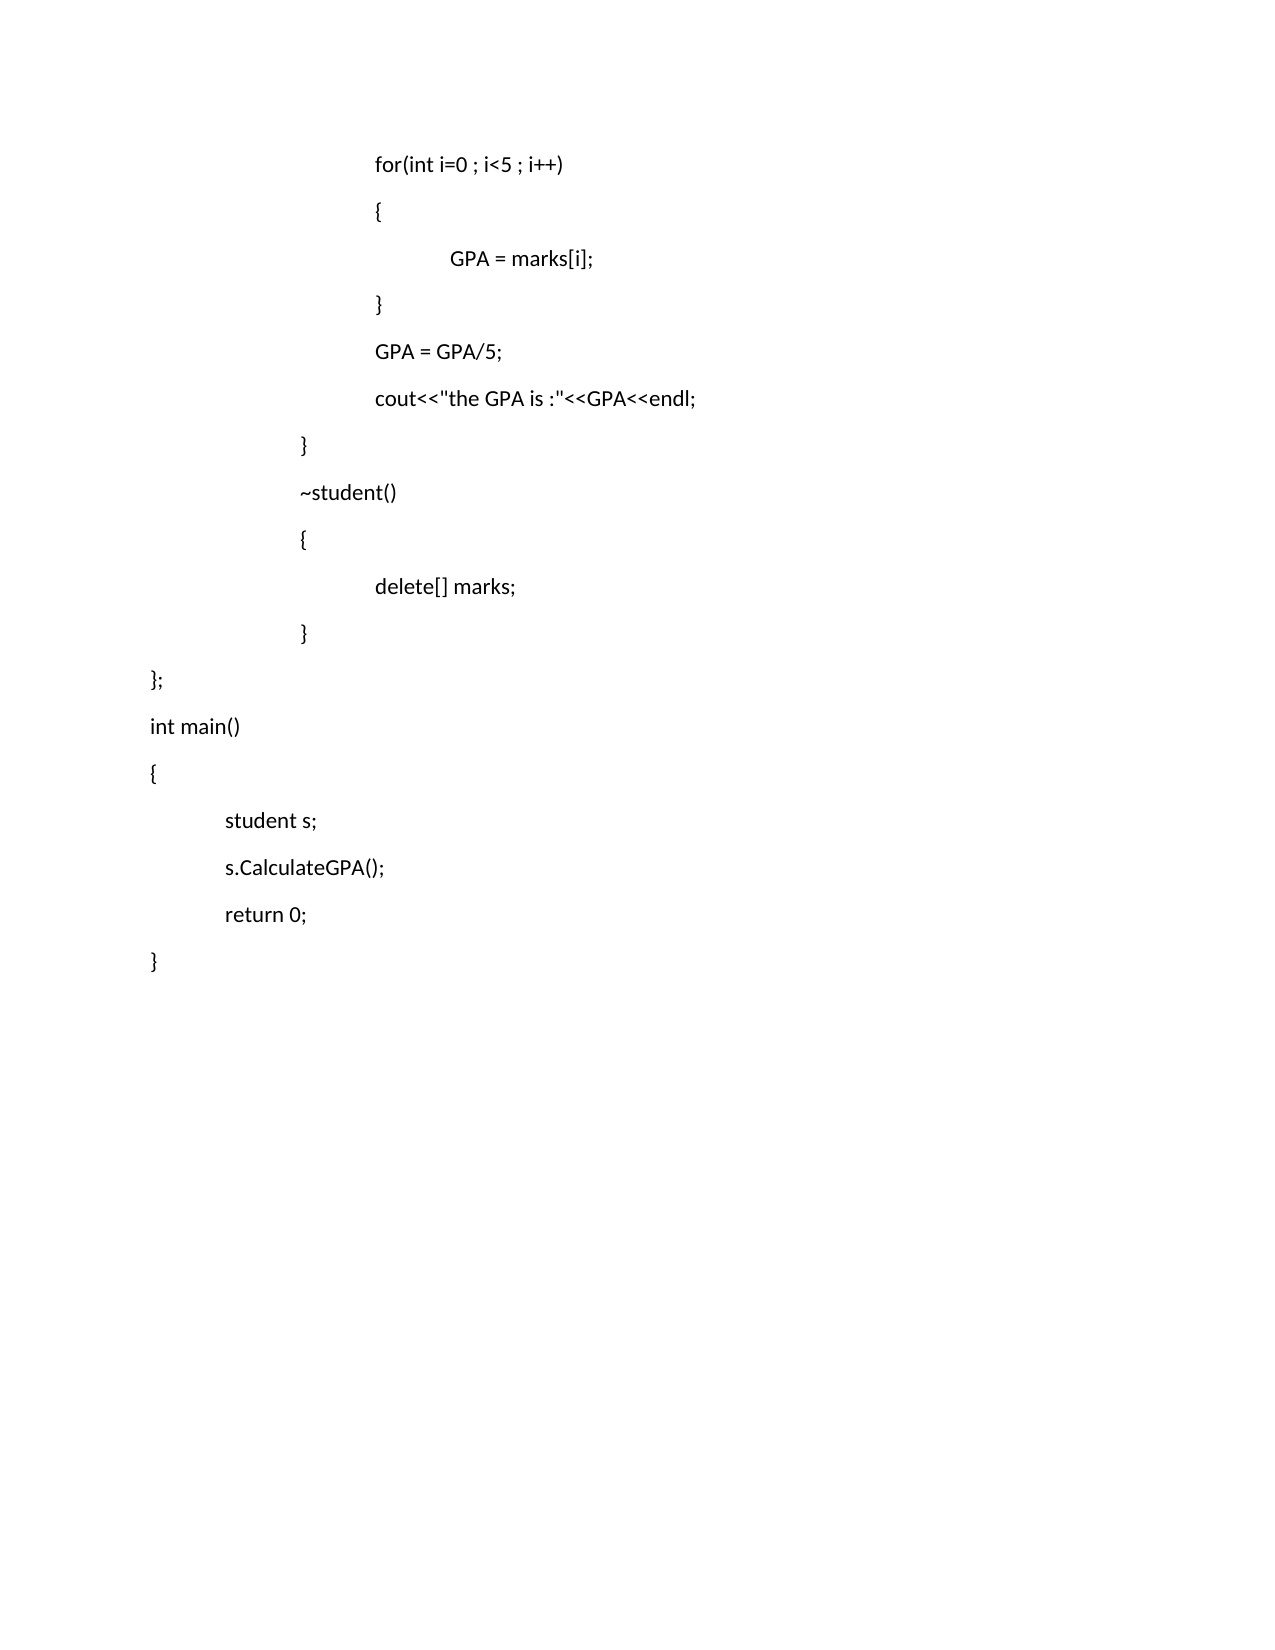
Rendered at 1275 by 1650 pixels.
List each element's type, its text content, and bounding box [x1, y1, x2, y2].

text GPA = GPA/5; [150, 337, 1125, 366]
text for(int i=0 ; i<5 ; i++) [150, 150, 1125, 178]
text ~student() [150, 478, 1125, 506]
text cout<<"the GPA is :"<<GPA<<endl; [150, 384, 1125, 412]
text }; [150, 666, 1125, 694]
text return 0; [150, 900, 1125, 928]
text delete[] marks; [150, 572, 1125, 600]
text } [150, 431, 1125, 459]
text { [150, 197, 1125, 225]
text } [150, 947, 1125, 975]
text } [150, 291, 1125, 319]
text { [150, 759, 1125, 787]
text GPA = marks[i]; [150, 244, 1125, 272]
text } [150, 619, 1125, 647]
text s.CalculateGPA(); [150, 853, 1125, 881]
text { [150, 525, 1125, 553]
text student s; [150, 806, 1125, 834]
text int main() [150, 712, 1125, 741]
